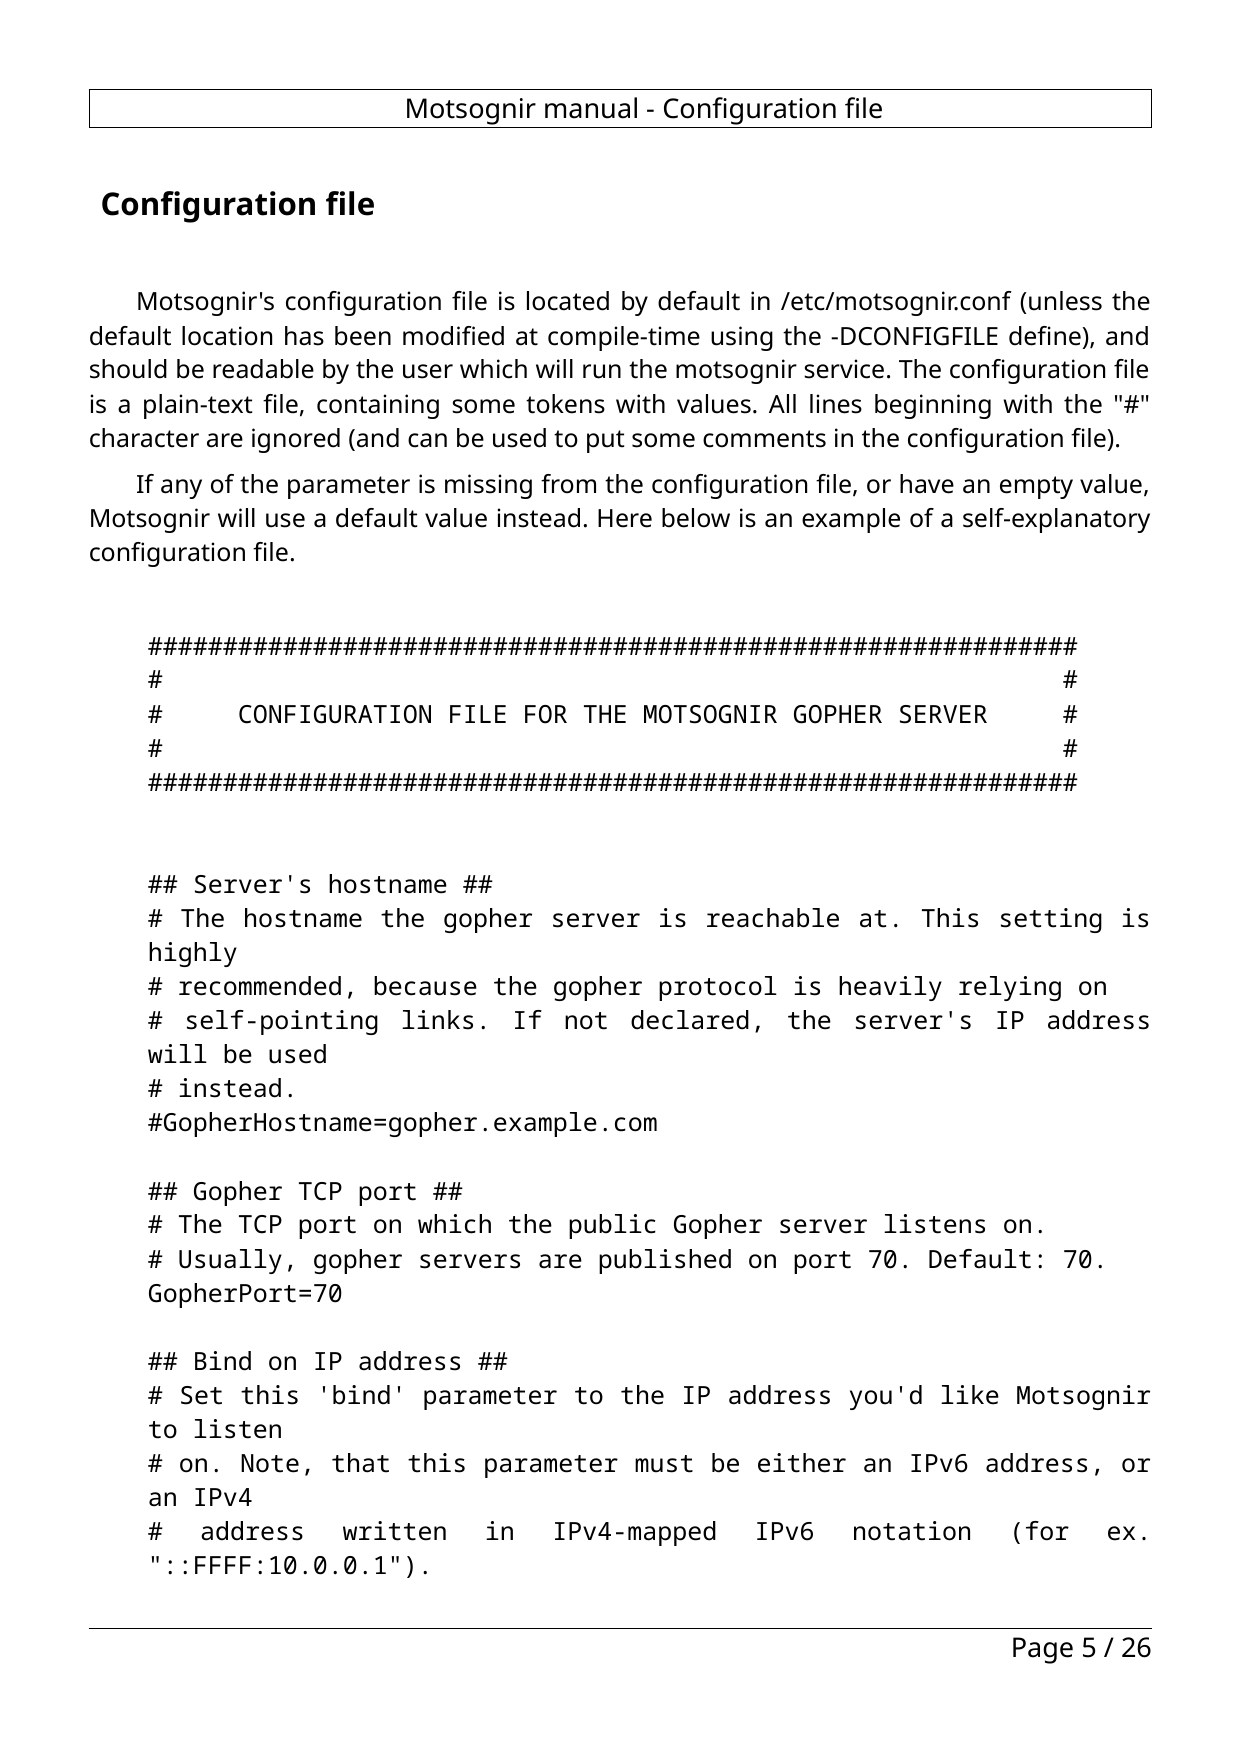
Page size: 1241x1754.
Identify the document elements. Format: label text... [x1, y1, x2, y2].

text # # [148, 730, 1152, 764]
text GopherPort=70 [148, 1275, 1152, 1309]
text # Set this 'bind' parameter to the IP address you'd like Motsognir to listen [148, 1377, 1152, 1446]
text # The hostname the gopher server is reachable at. This setting is highly [148, 901, 1152, 969]
text # Usually, gopher servers are published on port 70. Default: 70. [148, 1241, 1152, 1275]
text # address written in IPv4-mapped IPv6 notation (for ex. "::FFFF:10.0.0.1"). [148, 1514, 1152, 1582]
text # self-pointing links. If not declared, the server's IP address will be used [148, 1003, 1152, 1071]
text ## Bind on IP address ## [148, 1343, 1152, 1377]
subtitle Configuration file [100, 182, 1152, 225]
text ############################################################## [148, 764, 1152, 798]
text Motsognir's configuration file is located by default in /etc/motsognir.conf (unless the default location has been modified at compile-time using the -DCONFIGFILE define), and should be readable by the user which will run the motsognir service. The configuration file is a plain-text file, containing some tokens with values. All lines beginning with the "#" character are ignored (and can be used to put some comments in the configuration file). [88, 284, 1152, 454]
text #GopherHostname=gopher.example.com [148, 1105, 1152, 1139]
text # instead. [148, 1071, 1152, 1105]
text ## Gopher TCP port ## [148, 1173, 1152, 1207]
text # The TCP port on which the public Gopher server listens on. [148, 1207, 1152, 1241]
text # recommended, because the gopher protocol is heavily relying on [148, 969, 1152, 1003]
text ## Server's hostname ## [148, 867, 1152, 901]
text # CONFIGURATION FILE FOR THE MOTSOGNIR GOPHER SERVER # [148, 696, 1152, 730]
text If any of the parameter is missing from the configuration file, or have an empty value, Motsognir will use a default value instead. Here below is an example of a self-explanatory configuration file. [88, 467, 1152, 569]
text ############################################################## [148, 628, 1152, 662]
text # # [148, 662, 1152, 696]
text # on. Note, that this parameter must be either an IPv6 address, or an IPv4 [148, 1446, 1152, 1514]
